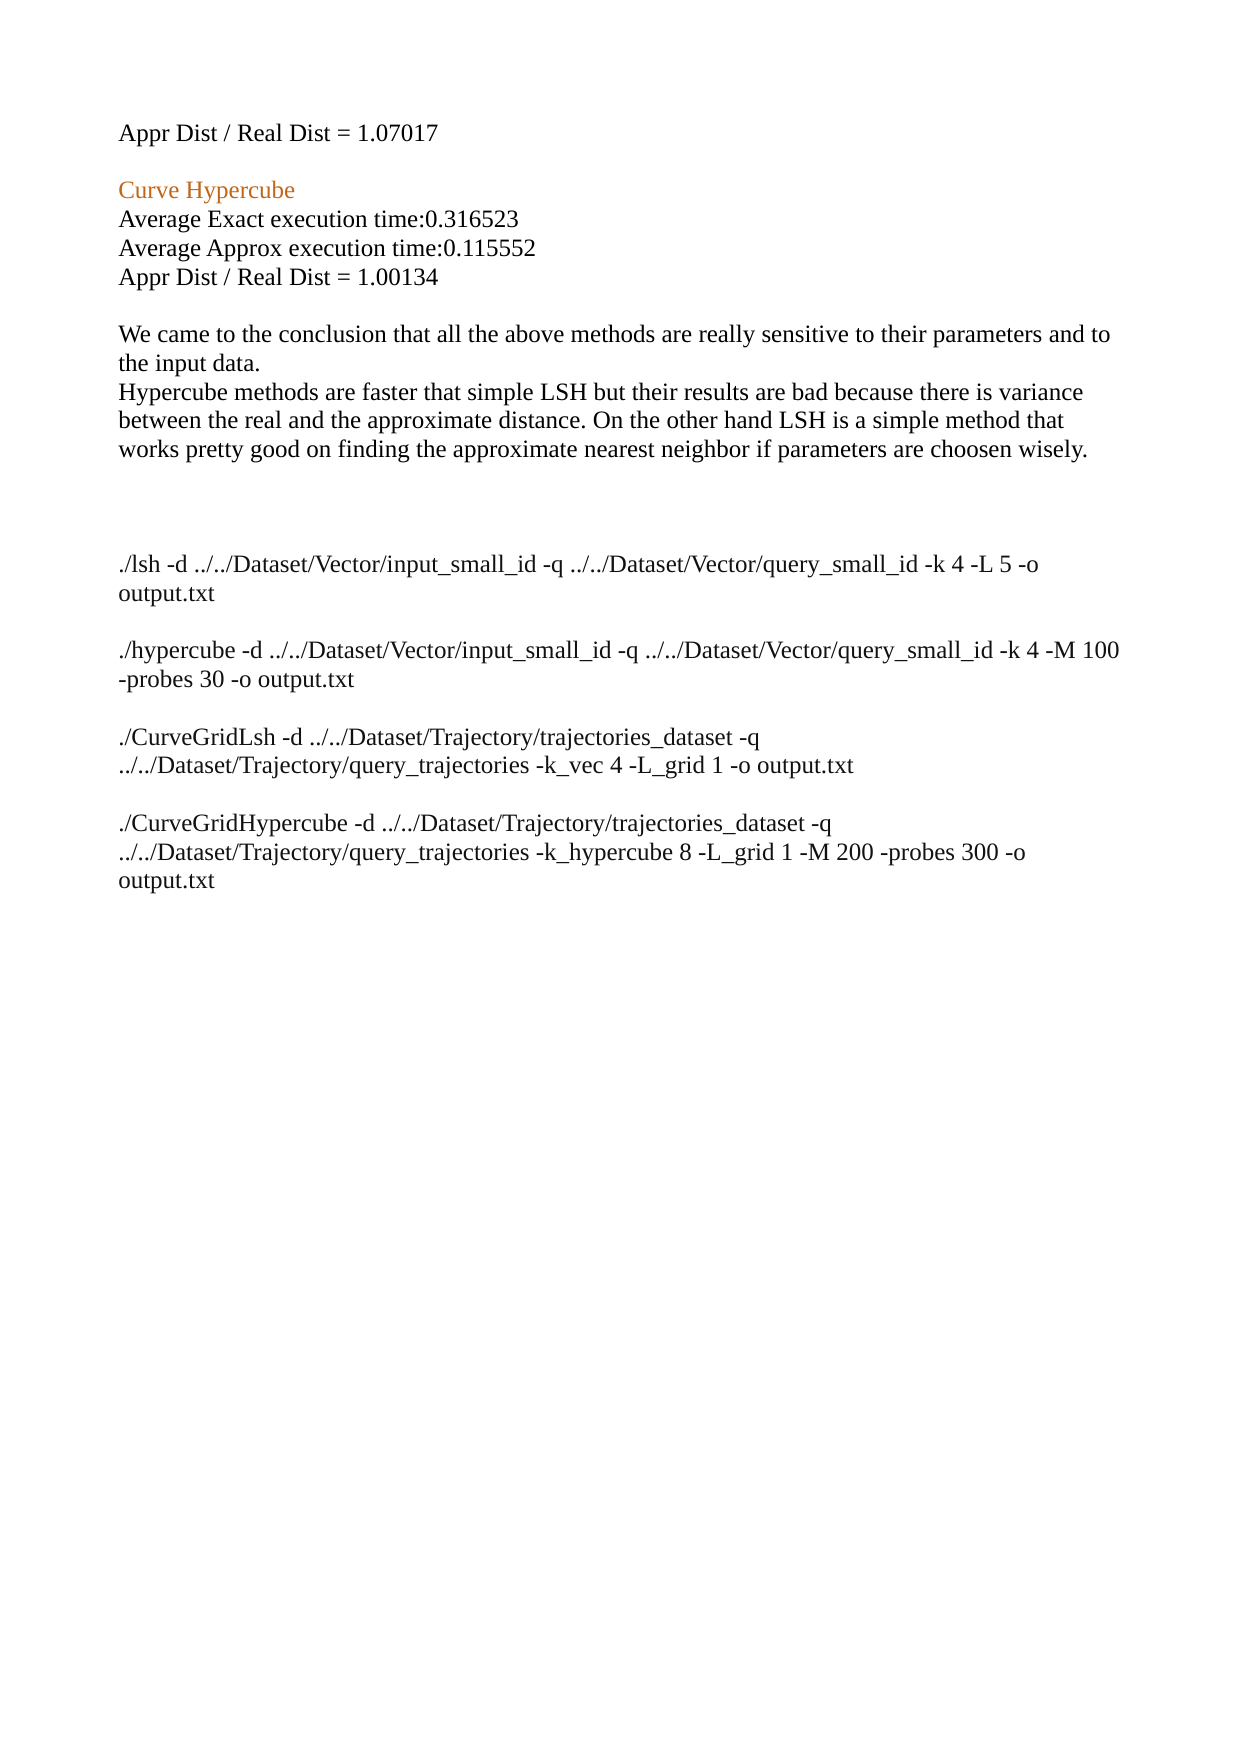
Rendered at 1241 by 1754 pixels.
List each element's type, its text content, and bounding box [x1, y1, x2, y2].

text Average Exact execution time:0.316523 [118, 204, 1122, 233]
text ./CurveGridHypercube -d ../../Dataset/Trajectory/trajectories_dataset -q ../../Dataset/Trajectory/query_trajectories -k_hypercube 8 -L_grid 1 -M 200 -probes 300 -o output.txt [118, 808, 1122, 894]
text ./hypercube -d ../../Dataset/Vector/input_small_id -q ../../Dataset/Vector/query_small_id -k 4 -M 100 -probes 30 -o output.txt [118, 636, 1122, 693]
text Appr Dist / Real Dist = 1.00134 [118, 262, 1122, 291]
text Hypercube methods are faster that simple LSH but their results are bad because there is variance between the real and the approximate distance. On the other hand LSH is a simple method that works pretty good on finding the approximate nearest neighbor if parameters are choosen wisely. [118, 377, 1122, 463]
text Curve Hypercube [118, 176, 1122, 204]
text Appr Dist / Real Dist = 1.07017 [118, 118, 1122, 147]
text ./lsh -d ../../Dataset/Vector/input_small_id -q ../../Dataset/Vector/query_small_id -k 4 -L 5 -o output.txt [118, 549, 1122, 607]
text We came to the conclusion that all the above methods are really sensitive to their parameters and to the input data. [118, 319, 1122, 377]
text ./CurveGridLsh -d ../../Dataset/Trajectory/trajectories_dataset -q ../../Dataset/Trajectory/query_trajectories -k_vec 4 -L_grid 1 -o output.txt [118, 722, 1122, 779]
text Average Approx execution time:0.115552 [118, 233, 1122, 262]
